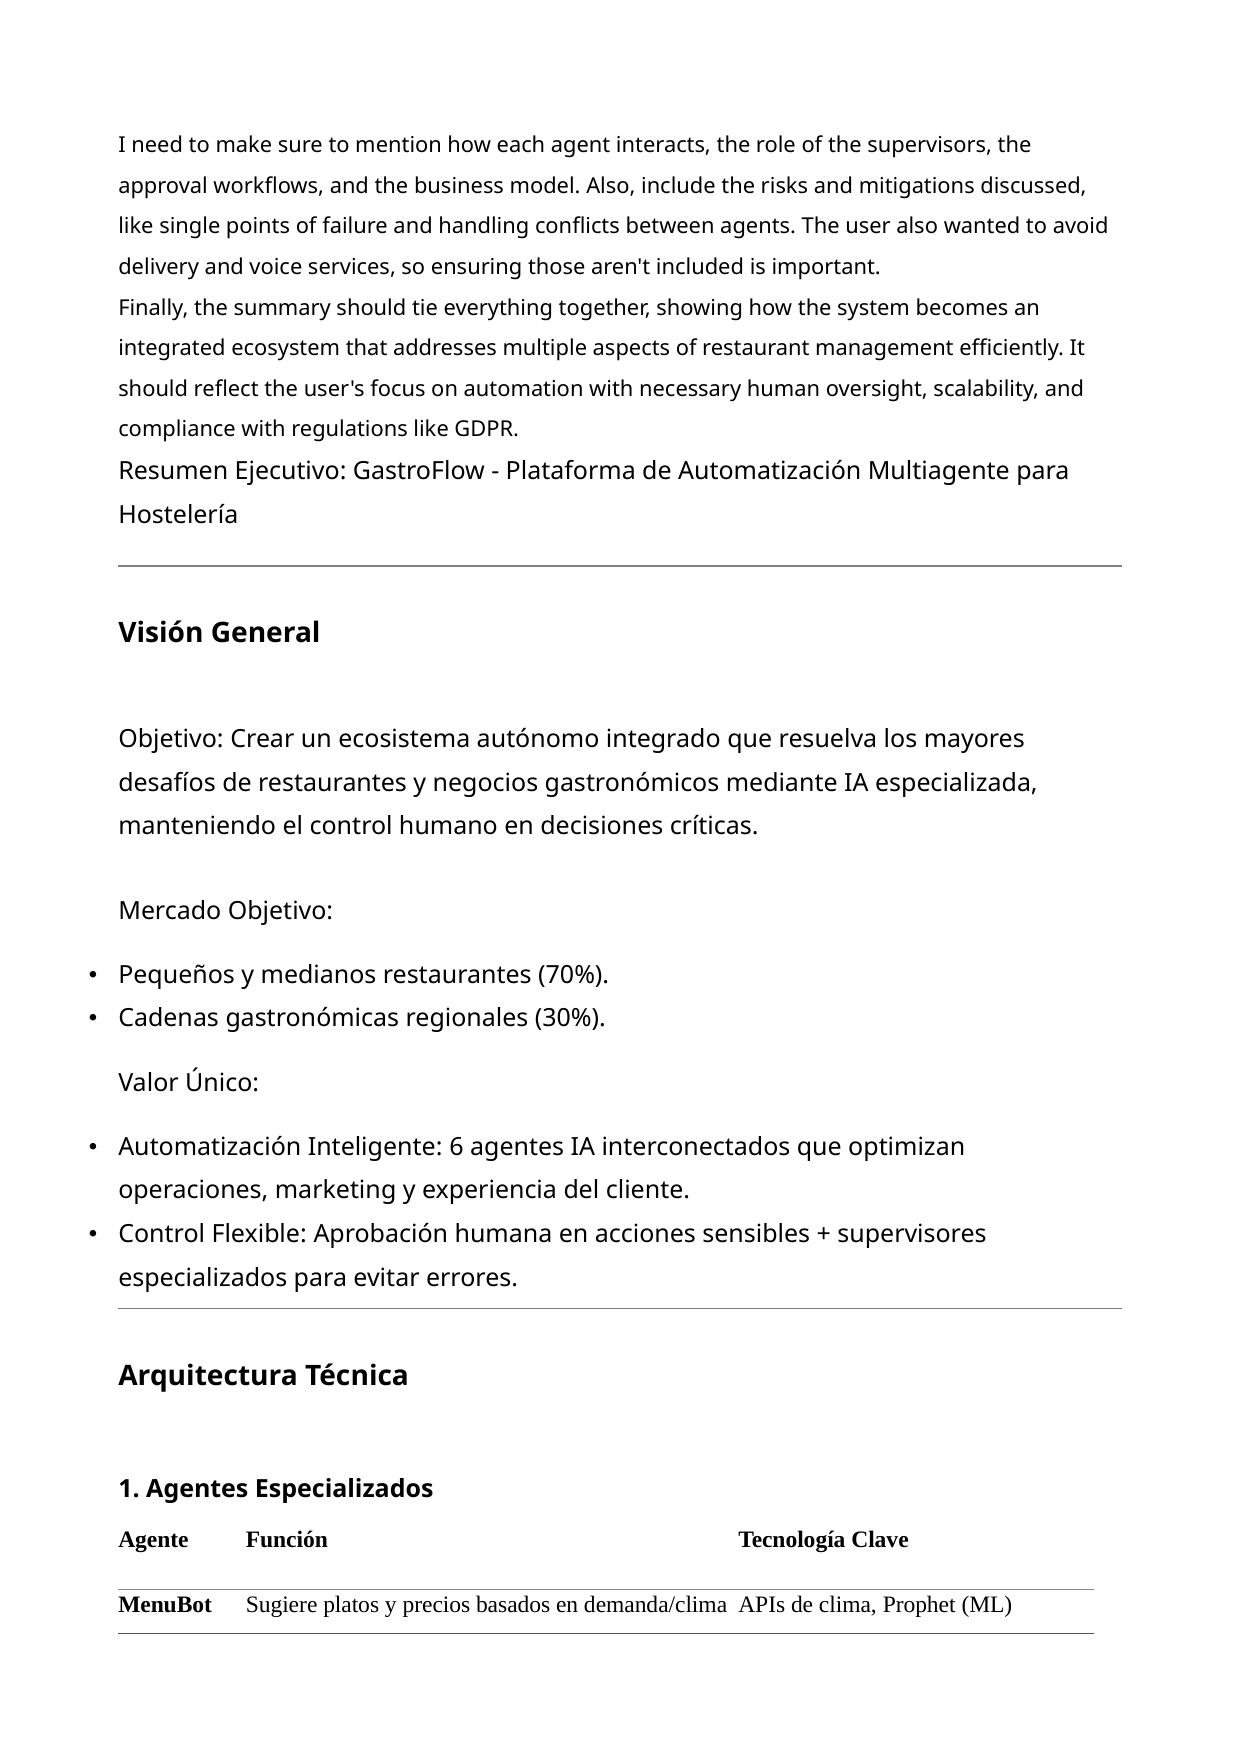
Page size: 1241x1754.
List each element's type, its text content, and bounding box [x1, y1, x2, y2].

table_cell Sugiere platos y precios basados en demanda/clima [246, 1590, 738, 1633]
list Control Flexible: Aprobación humana en acciones sensibles + supervisores especializados para evitar errores. [118, 1206, 1122, 1293]
text Valor Único: [118, 1054, 1122, 1098]
list Pequeños y medianos restaurantes (70%). [118, 947, 1122, 990]
table_header Tecnología Clave [738, 1525, 1094, 1588]
table_header Función [246, 1525, 738, 1588]
list Automatización Inteligente: 6 agentes IA interconectados que optimizan operaciones, marketing y experiencia del cliente. [118, 1118, 1122, 1206]
subtitle 1. Agentes Especializados [118, 1461, 1122, 1505]
table_cell APIs de clima, Prophet (ML) [738, 1590, 1094, 1633]
subtitle Visión General [118, 613, 1122, 651]
list Cadenas gastronómicas regionales (30%). [118, 990, 1122, 1034]
text Resumen Ejecutivo: GastroFlow - Plataforma de Automatización Multiagente para Hostelería [118, 443, 1122, 531]
text Finally, the summary should tie everything together, showing how the system becomes an integrated ecosystem that addresses multiple aspects of restaurant management efficiently. It should reflect the user's focus on automation with necessary human oversight, scalability, and compliance with regulations like GDPR. [118, 281, 1122, 443]
table_cell MenuBot [118, 1590, 246, 1633]
table_header Agente [118, 1525, 246, 1588]
text Mercado Objetivo: [118, 883, 1122, 926]
subtitle Arquitectura Técnica [118, 1355, 1122, 1393]
text I need to make sure to mention how each agent interacts, the role of the supervisors, the approval workflows, and the business model. Also, include the risks and mitigations discussed, like single points of failure and handling conflicts between agents. The user also wanted to avoid delivery and voice services, so ensuring those aren't included is important. [118, 118, 1122, 281]
text Objetivo: Crear un ecosistema autónomo integrado que resuelva los mayores desafíos de restaurantes y negocios gastronómicos mediante IA especializada, manteniendo el control humano en decisiones críticas. [118, 711, 1122, 842]
